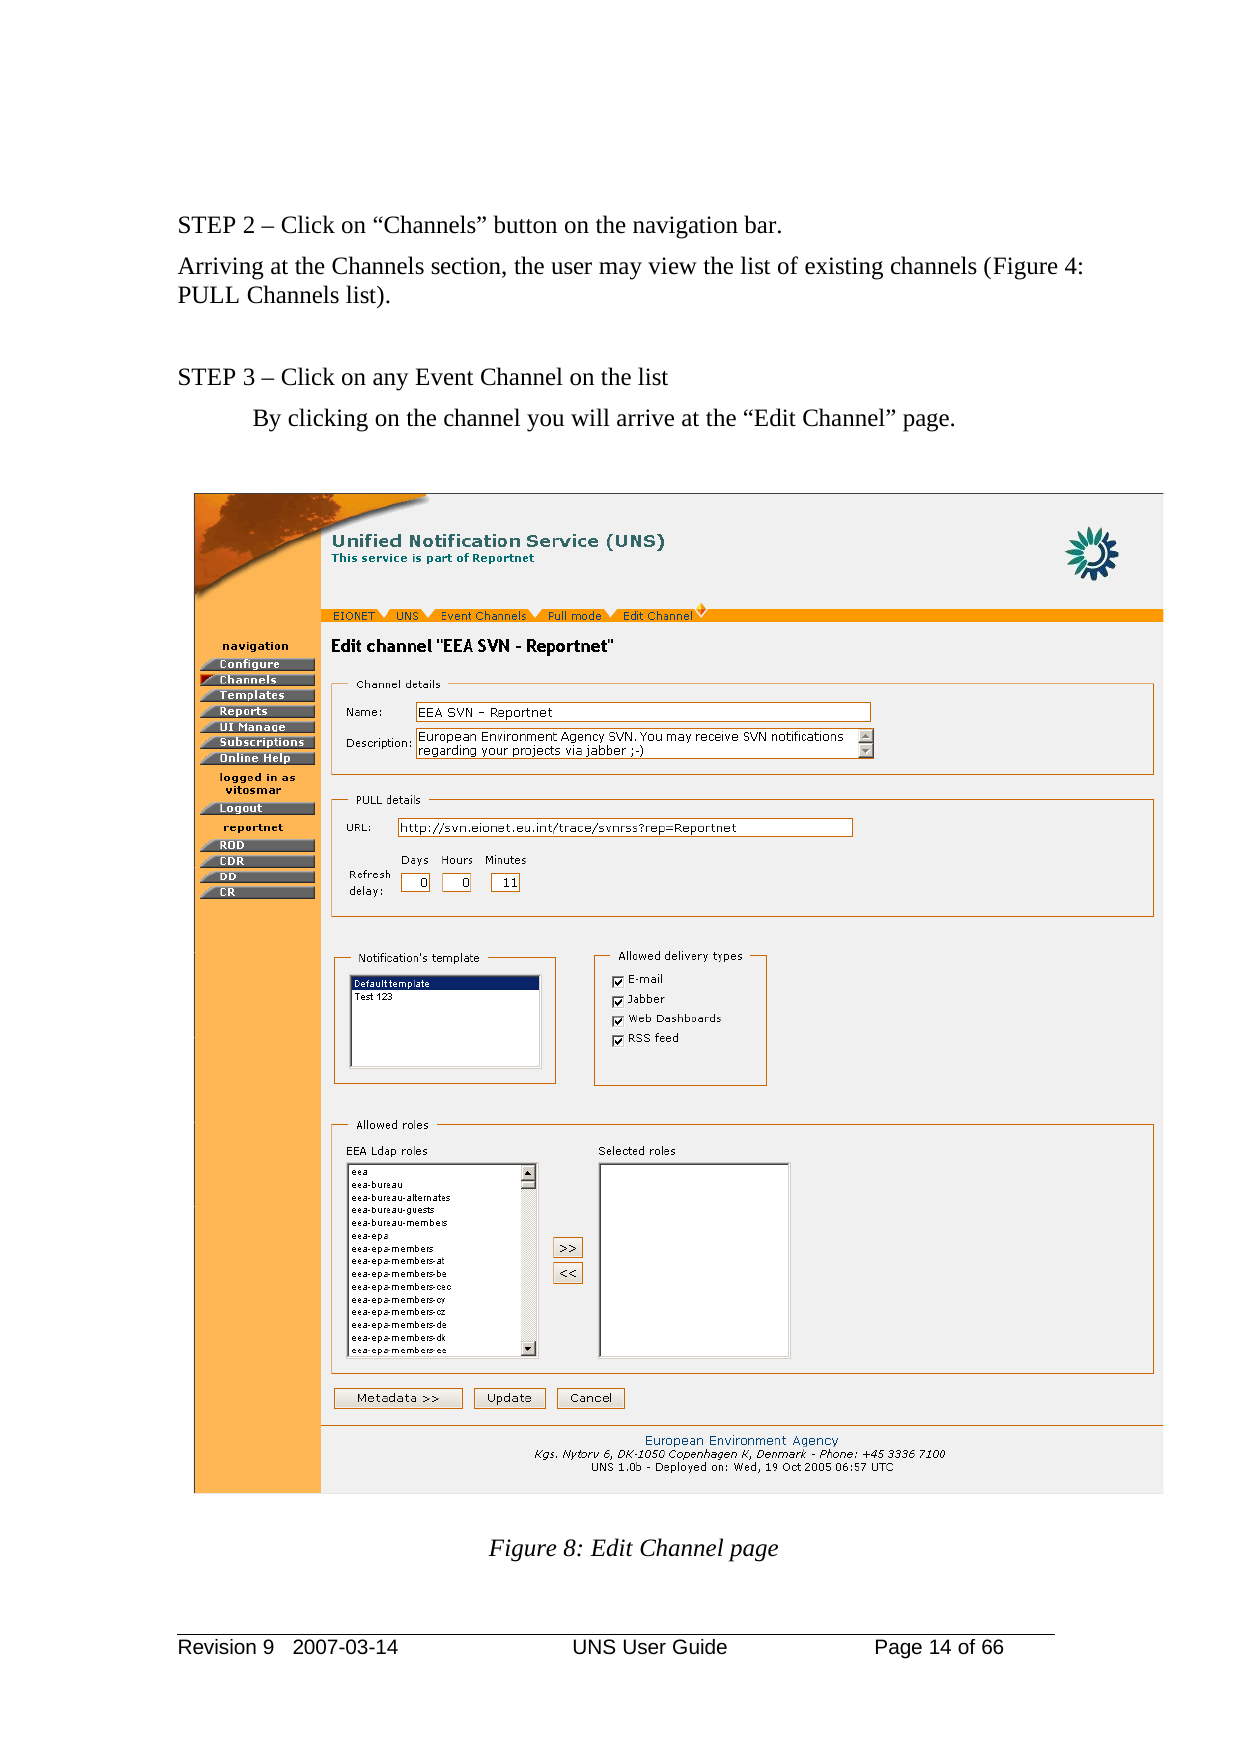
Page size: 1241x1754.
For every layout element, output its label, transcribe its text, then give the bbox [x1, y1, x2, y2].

text Arriving at the Channels section, the user may view the list of existing channels (Figure 4: PULL Channels list). [177, 251, 1092, 309]
text By clicking on the channel you will arrive at the “Edit Channel” page. [177, 403, 1092, 432]
text Figure 8: Edit Channel page [177, 1533, 1092, 1562]
text STEP 3 – Click on any Event Channel on the list [177, 362, 1092, 391]
text STEP 2 – Click on “Channels” button on the navigation bar. [177, 210, 1092, 239]
picture [193, 493, 1164, 1494]
